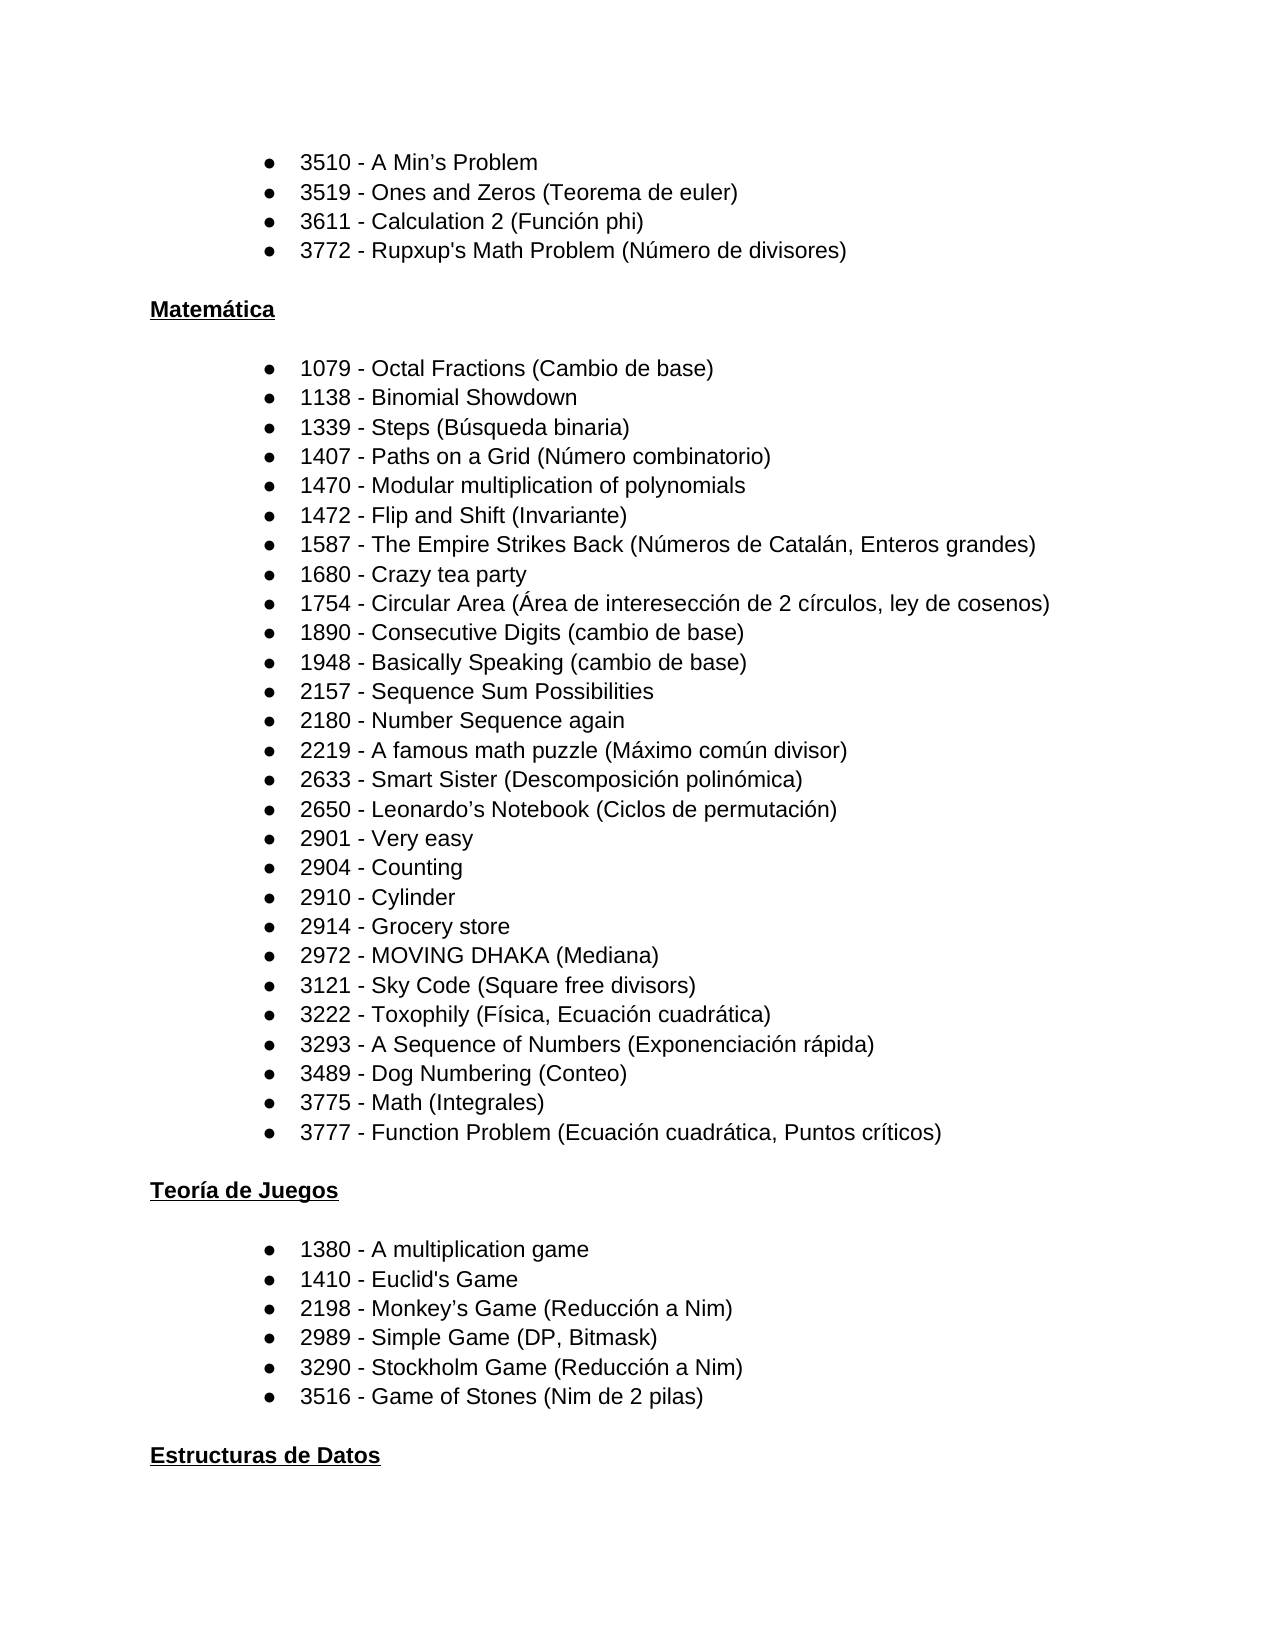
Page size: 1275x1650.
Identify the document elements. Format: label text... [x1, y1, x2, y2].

list 1339 - Steps (Búsqueda binaria) [262, 414, 1134, 440]
list 2198 - Monkey’s Game (Reducción a Nim) [262, 1296, 1134, 1321]
list 2180 - Number Sequence again [262, 708, 1134, 734]
text Estructuras de Datos [150, 1442, 1134, 1468]
list 2910 - Cylinder [262, 884, 1134, 910]
list 2650 - Leonardo’s Notebook (Ciclos de permutación) [262, 796, 1134, 822]
list 3775 - Math (Integrales) [262, 1090, 1134, 1116]
list 2989 - Simple Game (DP, Bitmask) [262, 1325, 1134, 1351]
list 1754 - Circular Area (Área de interesección de 2 círculos, ley de cosenos) [262, 591, 1134, 616]
list 1680 - Crazy tea party [262, 561, 1134, 587]
list 1587 - The Empire Strikes Back (Números de Catalán, Enteros grandes) [262, 532, 1134, 557]
text Matemática [150, 297, 1134, 322]
list 1948 - Basically Speaking (cambio de base) [262, 649, 1134, 675]
list 1472 - Flip and Shift (Invariante) [262, 502, 1134, 528]
list 2157 - Sequence Sum Possibilities [262, 679, 1134, 704]
text Teoría de Juegos [150, 1178, 1134, 1204]
list 3489 - Dog Numbering (Conteo) [262, 1061, 1134, 1086]
list 1079 - Octal Fractions (Cambio de base) [262, 356, 1134, 381]
list 3611 - Calculation 2 (Función phi) [262, 209, 1134, 234]
list 3772 - Rupxup's Math Problem (Número de divisores) [262, 238, 1134, 264]
list 3516 - Game of Stones (Nim de 2 pilas) [262, 1384, 1134, 1409]
list 1470 - Modular multiplication of polynomials [262, 473, 1134, 499]
list 3519 - Ones and Zeros (Teorema de euler) [262, 179, 1134, 205]
list 2901 - Very easy [262, 826, 1134, 851]
list 1138 - Binomial Showdown [262, 385, 1134, 411]
list 2914 - Grocery store [262, 914, 1134, 939]
list 2633 - Smart Sister (Descomposición polinómica) [262, 767, 1134, 792]
list 3290 - Stockholm Game (Reducción a Nim) [262, 1354, 1134, 1380]
list 2904 - Counting [262, 855, 1134, 881]
list 1407 - Paths on a Grid (Número combinatorio) [262, 444, 1134, 469]
list 2219 - A famous math puzzle (Máximo común divisor) [262, 737, 1134, 763]
list 1410 - Euclid's Game [262, 1266, 1134, 1292]
list 3222 - Toxophily (Física, Ecuación cuadrática) [262, 1002, 1134, 1027]
list 3293 - A Sequence of Numbers (Exponenciación rápida) [262, 1031, 1134, 1057]
list 1890 - Consecutive Digits (cambio de base) [262, 620, 1134, 646]
list 2972 - MOVING DHAKA (Mediana) [262, 943, 1134, 969]
list 3510 - A Min’s Problem [262, 150, 1134, 176]
list 3777 - Function Problem (Ecuación cuadrática, Puntos críticos) [262, 1119, 1134, 1145]
list 3121 - Sky Code (Square free divisors) [262, 972, 1134, 998]
list 1380 - A multiplication game [262, 1237, 1134, 1262]
